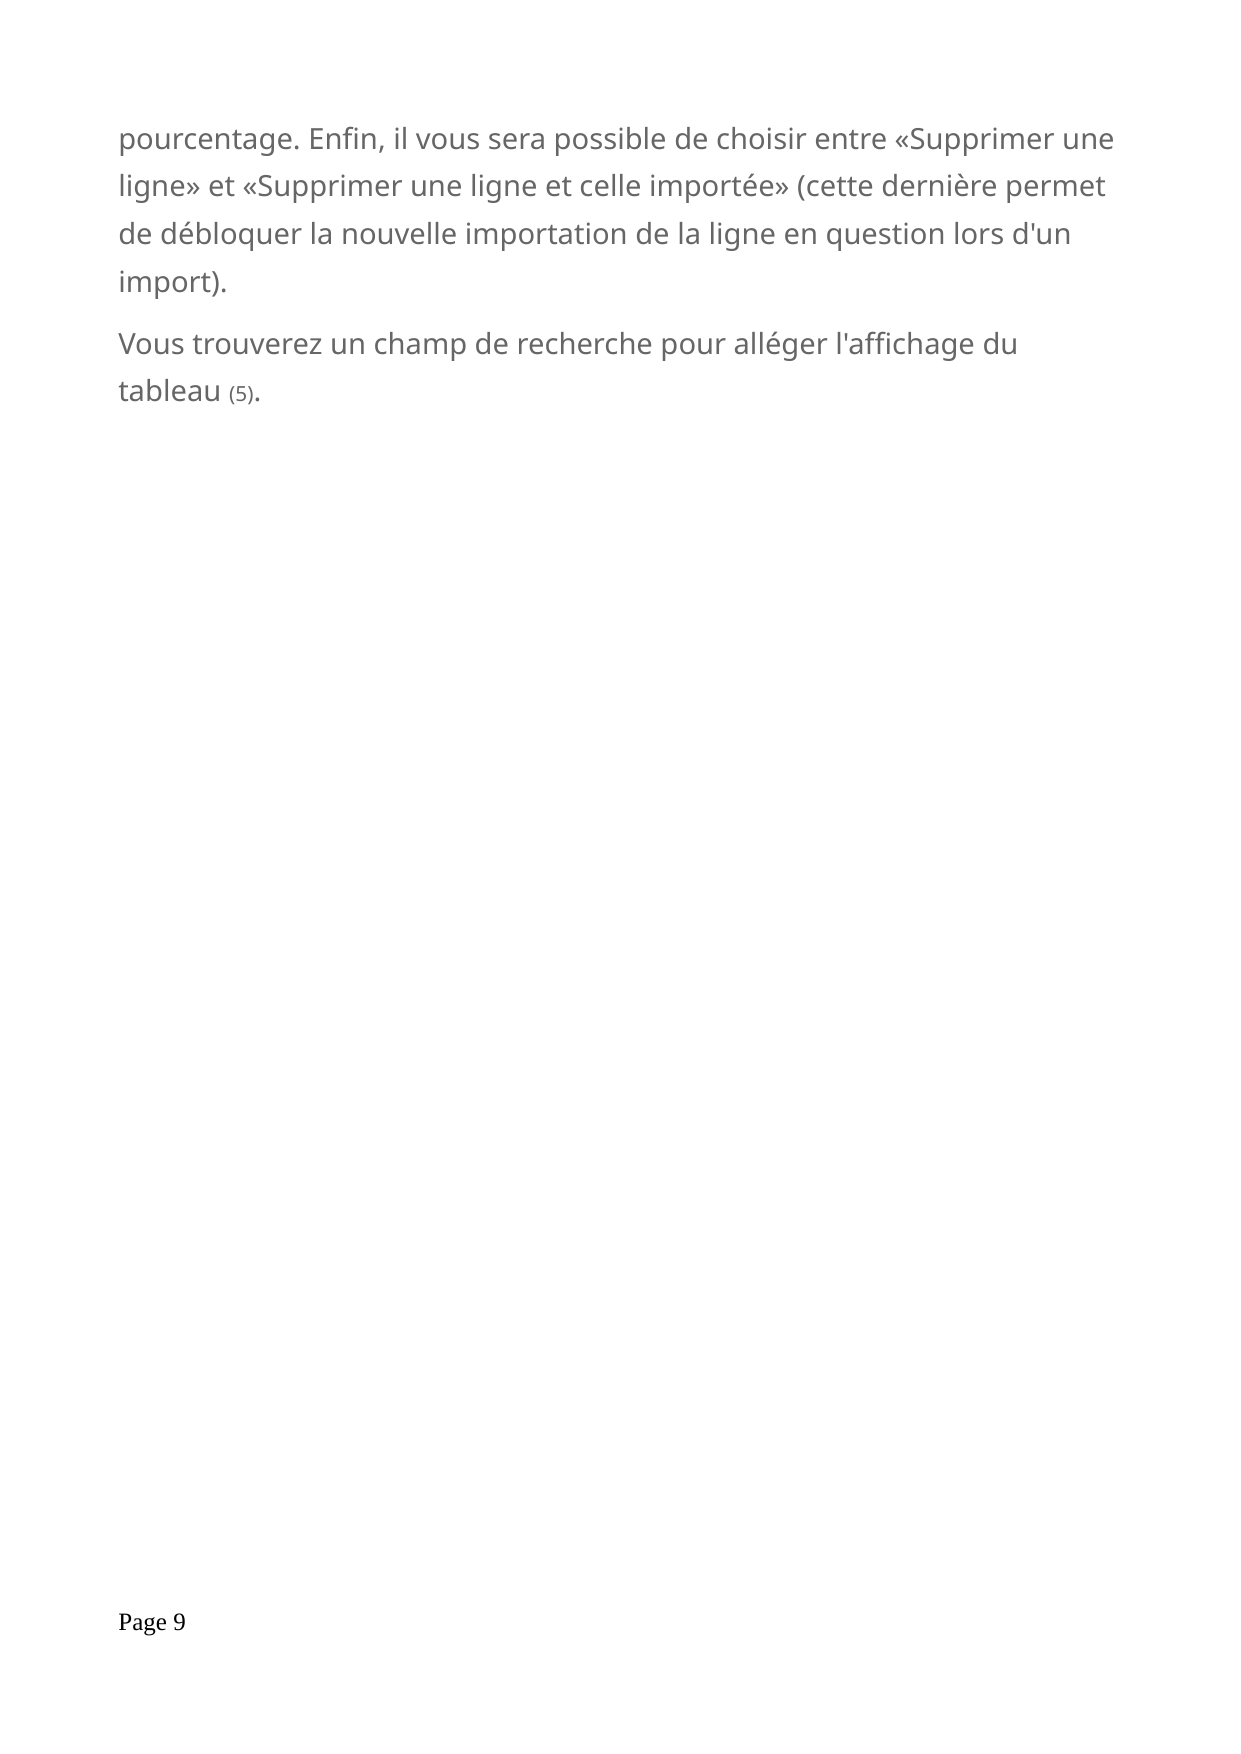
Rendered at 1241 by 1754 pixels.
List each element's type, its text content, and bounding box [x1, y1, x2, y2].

text pourcentage. Enfin, il vous sera possible de choisir entre «Supprimer une ligne» et «Supprimer une ligne et celle importée» (cette dernière permet de débloquer la nouvelle importation de la ligne en question lors d'un import). [118, 118, 1122, 301]
text Vous trouverez un champ de recherche pour alléger l'affichage du tableau (5). [118, 323, 1122, 410]
